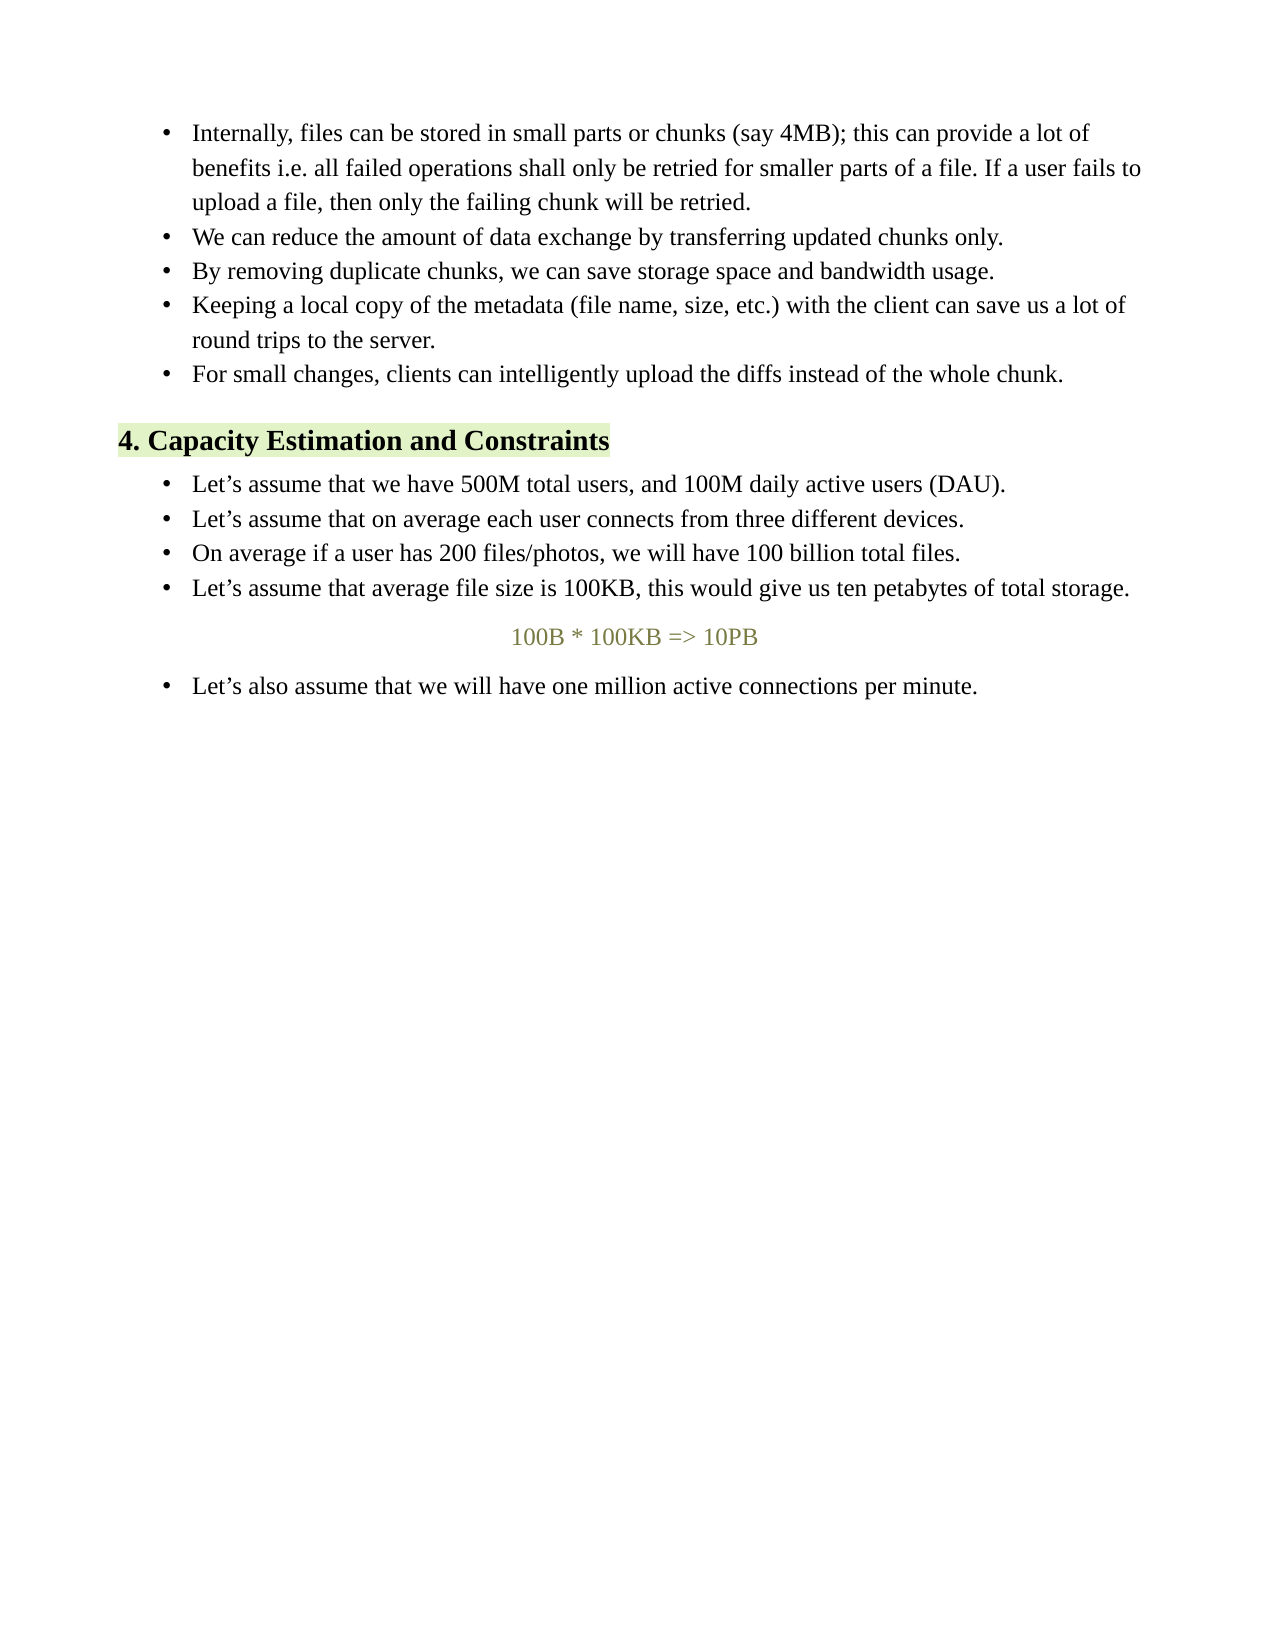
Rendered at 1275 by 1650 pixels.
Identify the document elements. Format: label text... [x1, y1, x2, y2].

subtitle 4. Capacity Estimation and Constraints [118, 423, 1157, 457]
list By removing duplicate chunks, we can save storage space and bandwidth usage. [162, 256, 1157, 285]
list Let’s also assume that we will have one million active connections per minute. [162, 671, 1157, 699]
list On average if a user has 200 files/photos, we will have 100 billion total files. [162, 538, 1157, 567]
list Internally, files can be stored in small parts or chunks (say 4MB); this can provide a lot of benefits i.e. all failed operations shall only be retried for smaller parts of a file. If a user fails to upload a file, then only the failing chunk will be retried. [162, 118, 1157, 216]
list We can reduce the amount of data exchange by transferring updated chunks only. [162, 222, 1157, 250]
list Let’s assume that average file size is 100KB, this would give us ten petabytes of total storage. [162, 573, 1157, 601]
list Let’s assume that on average each user connects from three different devices. [162, 504, 1157, 532]
text 100B * 100KB => 10PB [118, 622, 1157, 650]
list Let’s assume that we have 500M total users, and 100M daily active users (DAU). [162, 469, 1157, 498]
list Keeping a local copy of the metadata (file name, size, etc.) with the client can save us a lot of round trips to the server. [162, 291, 1157, 354]
list For small changes, clients can intelligently upload the diffs instead of the whole chunk. [162, 359, 1157, 388]
